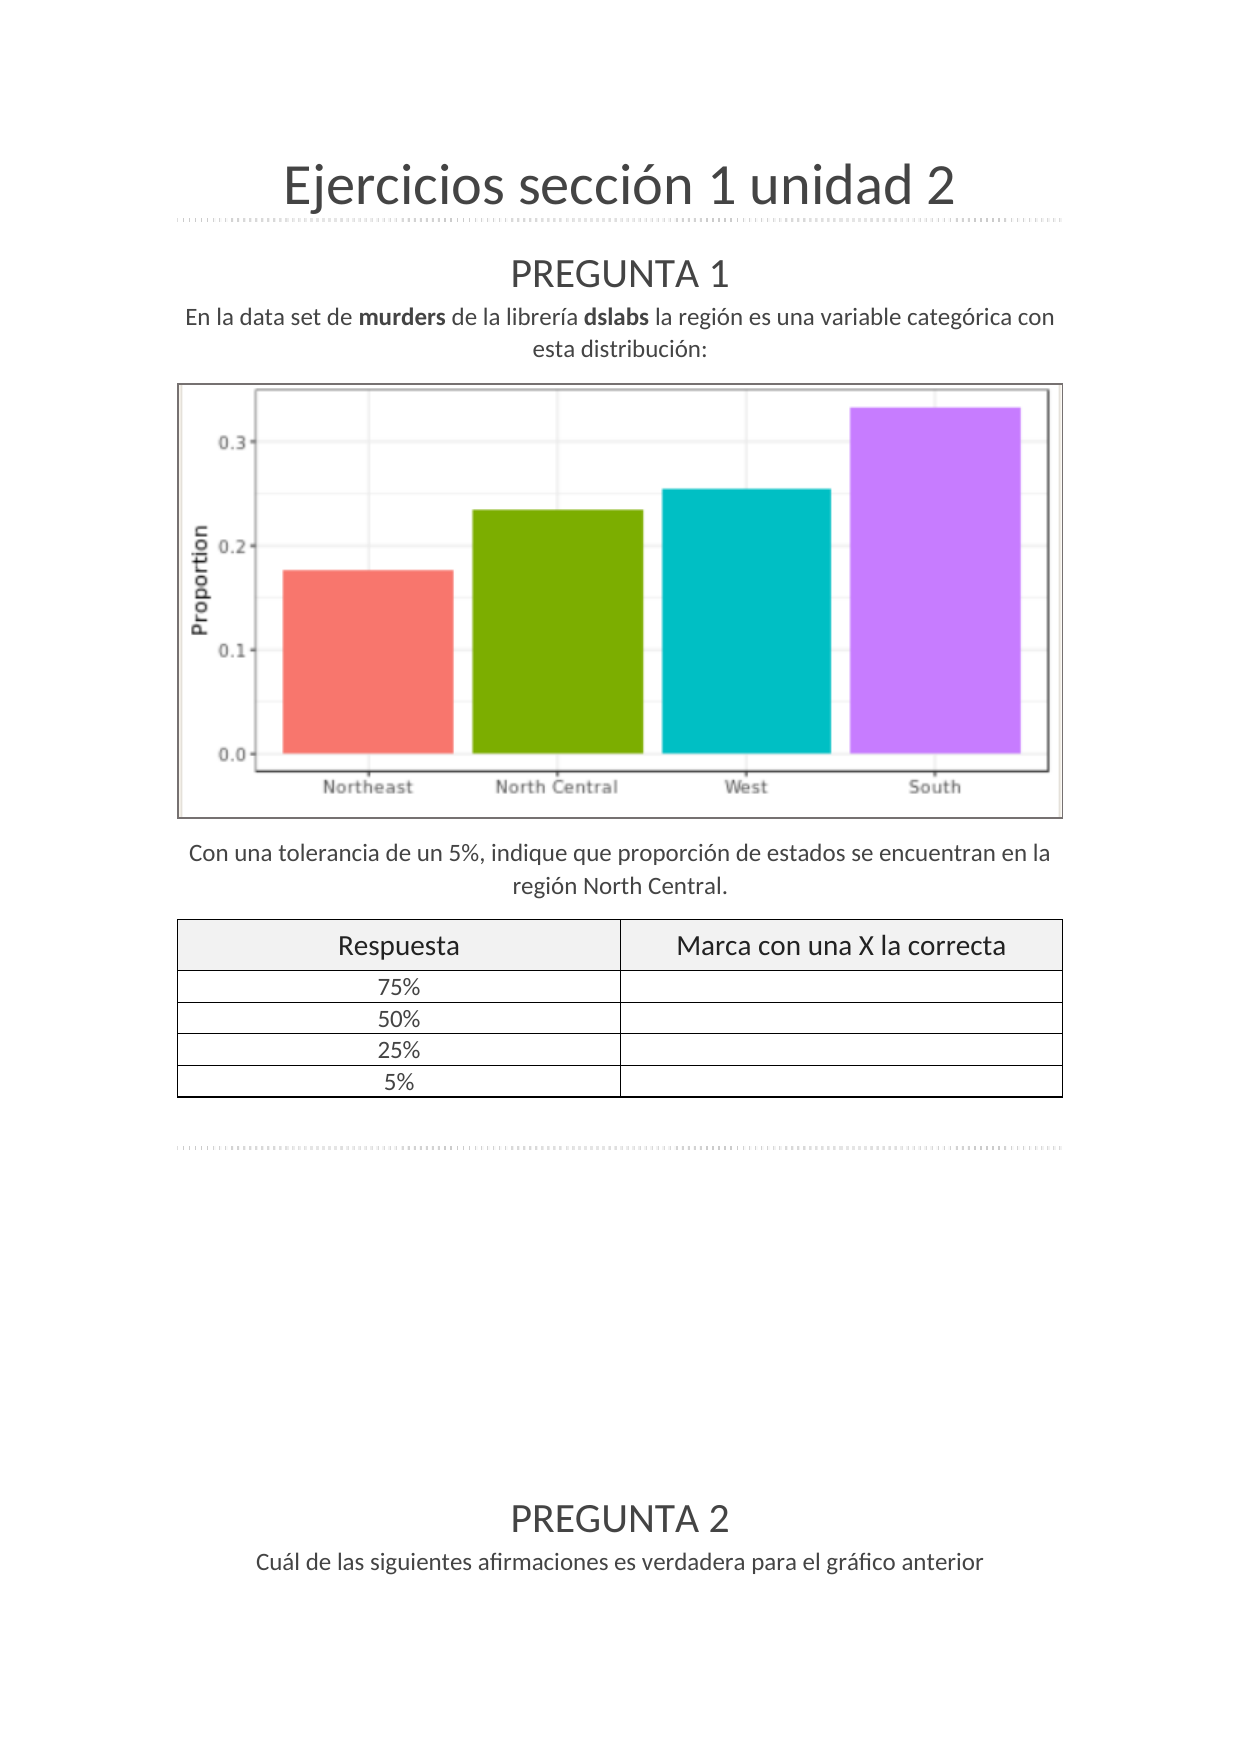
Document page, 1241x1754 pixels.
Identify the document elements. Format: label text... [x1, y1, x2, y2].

table_header Marca con una X la correcta [621, 920, 1062, 970]
table_cell [621, 971, 1062, 1002]
table_cell [621, 1034, 1062, 1065]
table_cell 75% [178, 971, 620, 1002]
table_cell [621, 1066, 1062, 1096]
table_cell [621, 1003, 1062, 1033]
table_cell 25% [178, 1034, 620, 1065]
text Cuál de las siguientes afirmaciones es verdadera para el gráfico anterior [177, 1546, 1063, 1577]
table_header Respuesta [178, 920, 620, 970]
text En la data set de murders de la librería dslabs la región es una variable categórica con esta distribución: [177, 301, 1063, 364]
table_cell 5% [178, 1066, 620, 1096]
text Ejercicios sección 1 unidad 2 [177, 148, 1063, 219]
text PREGUNTA 1 [177, 247, 1063, 297]
text Con una tolerancia de un 5%, indique que proporción de estados se encuentran en la región North Central. [177, 837, 1063, 900]
text PREGUNTA 2 [177, 1492, 1063, 1543]
table_cell 50% [178, 1003, 620, 1033]
